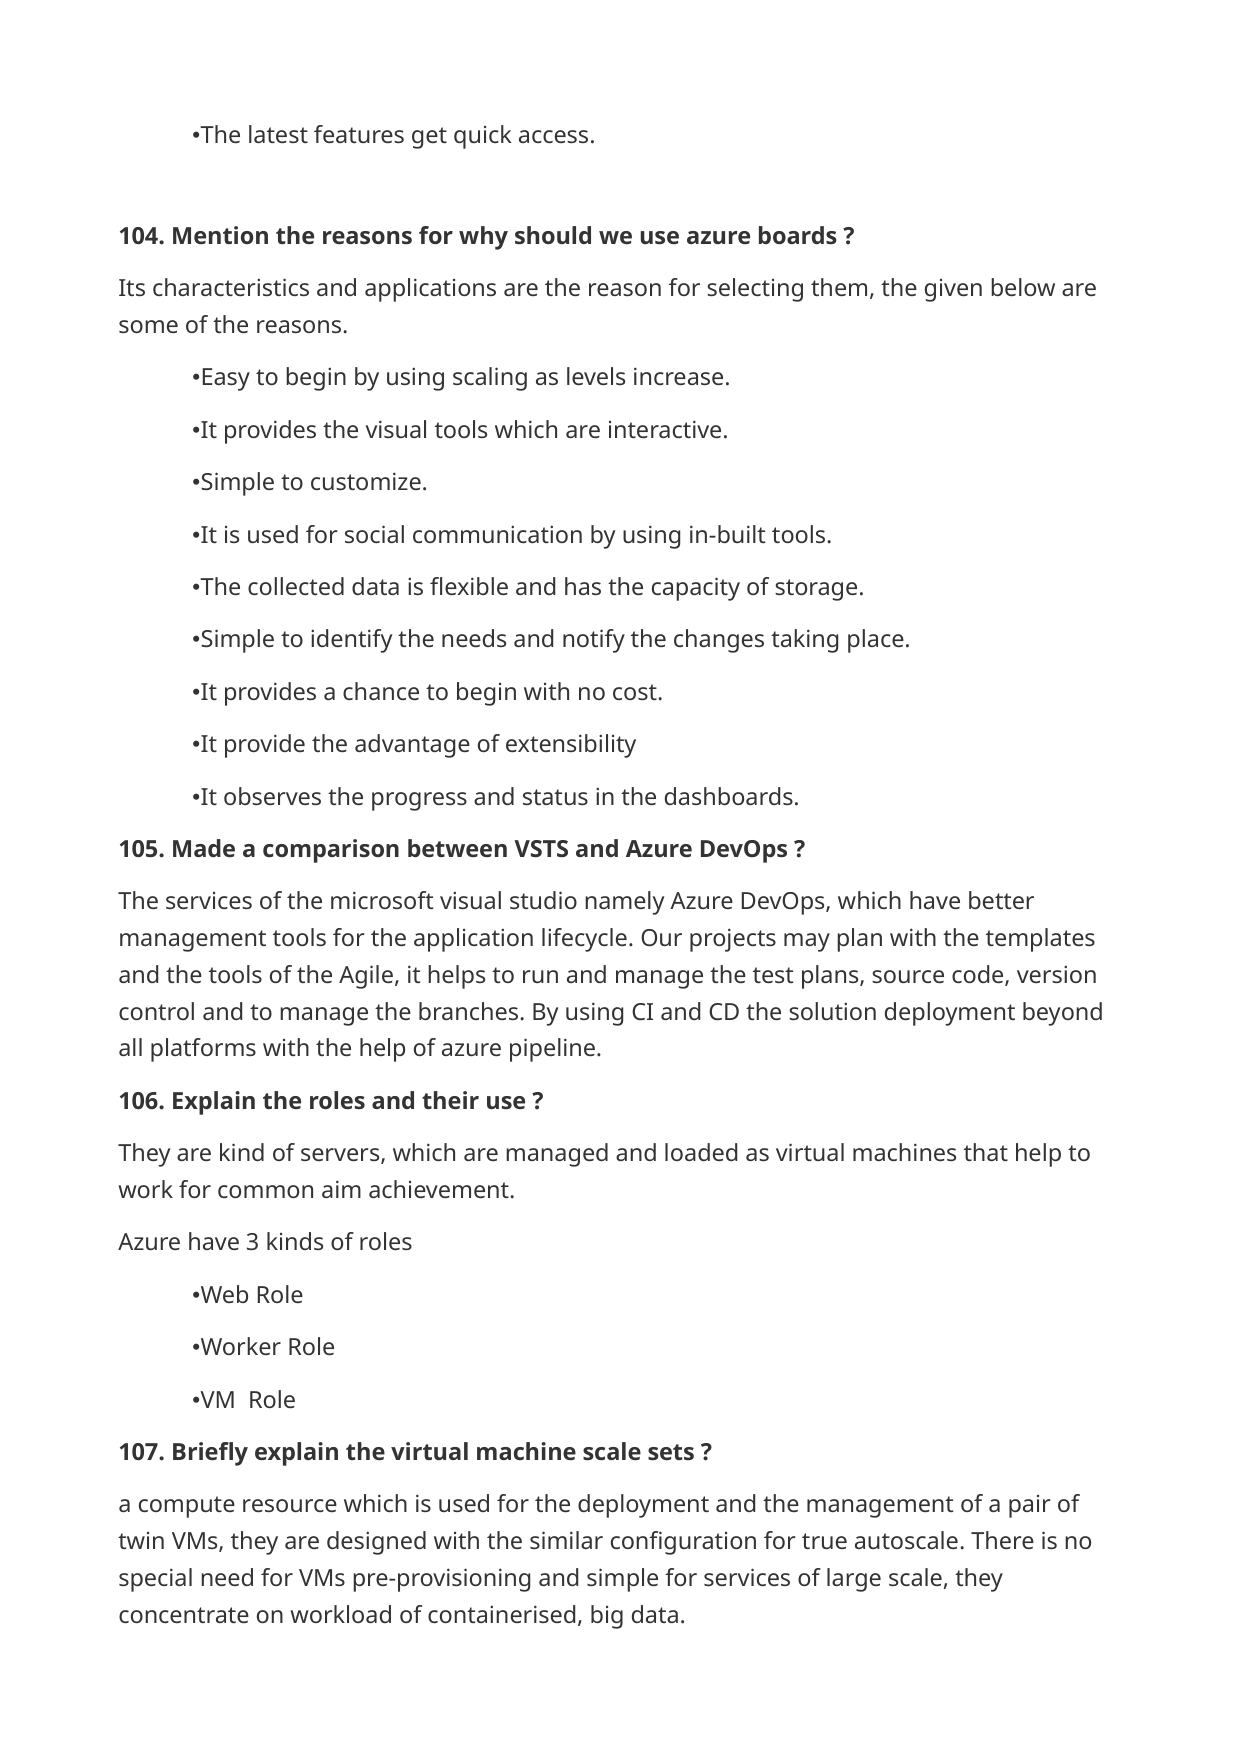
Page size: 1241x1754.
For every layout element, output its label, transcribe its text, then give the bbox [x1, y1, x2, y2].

text The services of the microsoft visual studio namely Azure DevOps, which have better management tools for the application lifecycle. Our projects may plan with the templates and the tools of the Agile, it helps to run and manage the test plans, source code, version control and to manage the branches. By using CI and CD the solution deployment beyond all platforms with the help of azure pipeline. [118, 885, 1122, 1064]
text Its characteristics and applications are the reason for selecting them, the given below are some of the reasons. [118, 272, 1122, 340]
list Worker Role [118, 1331, 1122, 1362]
text 106. Explain the roles and their use ? [118, 1084, 1122, 1116]
list It provides a chance to begin with no cost. [118, 675, 1122, 707]
list Simple to identify the needs and notify the changes taking place. [118, 623, 1122, 655]
list VM Role [118, 1383, 1122, 1415]
list Easy to begin by using scaling as levels increase. [118, 361, 1122, 393]
list It provides the visual tools which are interactive. [118, 413, 1122, 445]
list It observes the progress and status in the dashboards. [118, 780, 1122, 812]
list Simple to customize. [118, 466, 1122, 497]
text They are kind of servers, which are managed and loaded as virtual machines that help to work for common aim achievement. [118, 1137, 1122, 1205]
text 105. Made a comparison between VSTS and Azure DevOps ? [118, 832, 1122, 864]
list It provide the advantage of extensibility [118, 727, 1122, 759]
list The collected data is flexible and has the capacity of storage. [118, 570, 1122, 602]
text 104. Mention the reasons for why should we use azure boards ? [118, 219, 1122, 251]
text a compute resource which is used for the deployment and the management of a pair of twin VMs, they are designed with the similar configuration for true autoscale. There is no special need for VMs pre-provisioning and simple for services of large scale, they concentrate on workload of containerised, big data. [118, 1488, 1122, 1630]
text 107. Briefly explain the virtual machine scale sets ? [118, 1435, 1122, 1467]
list Web Role [118, 1278, 1122, 1310]
text Azure have 3 kinds of roles [118, 1226, 1122, 1258]
list The latest features get quick access. [118, 118, 1122, 150]
list It is used for social communication by using in-built tools. [118, 518, 1122, 550]
